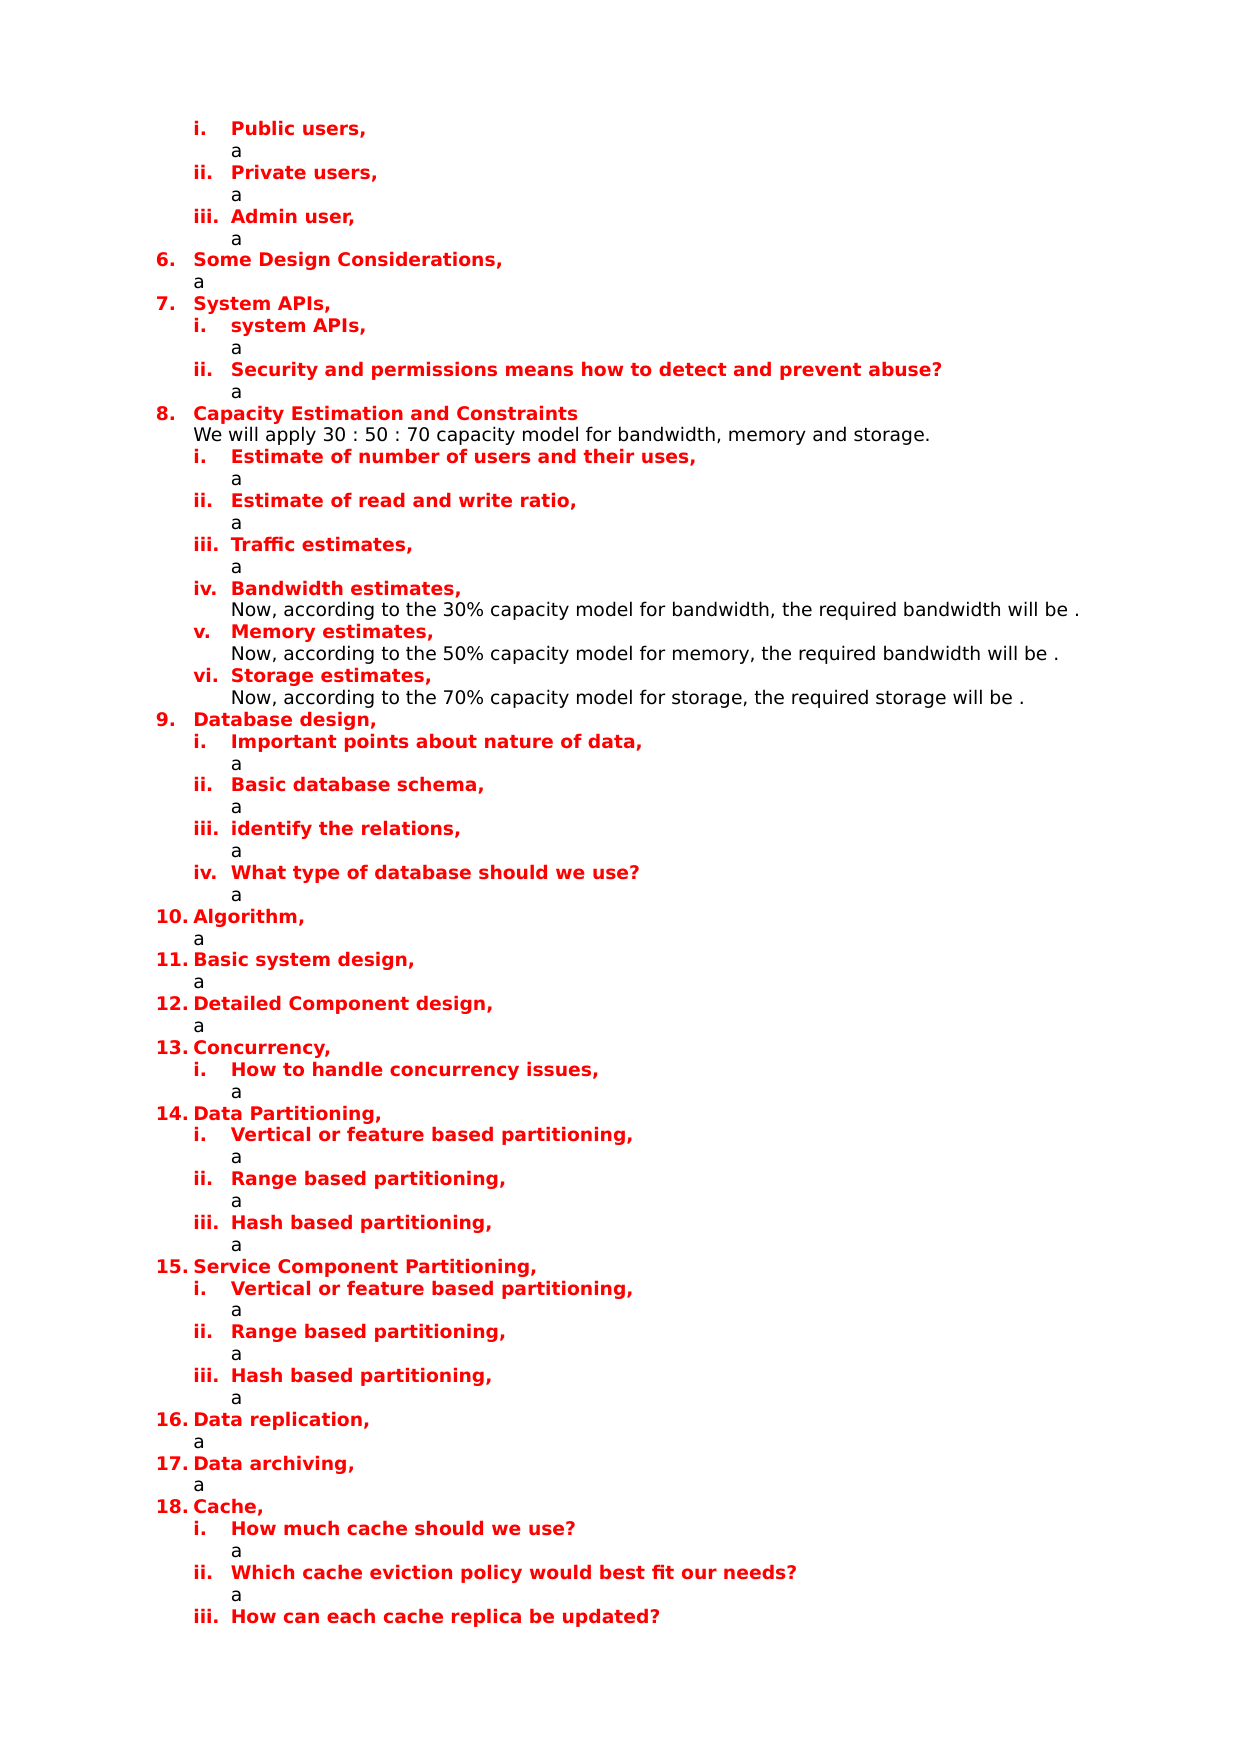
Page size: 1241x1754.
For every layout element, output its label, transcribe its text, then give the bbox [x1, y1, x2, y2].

list a [156, 971, 1122, 993]
list a [193, 1234, 1122, 1256]
list a [156, 1431, 1122, 1452]
list Basic database schema, [193, 774, 1122, 796]
list Cache, [156, 1496, 1122, 1518]
list a [156, 271, 1122, 293]
list Admin user, [193, 206, 1122, 227]
list a [156, 1015, 1122, 1037]
list Storage estimates, [193, 665, 1122, 687]
list Range based partitioning, [193, 1168, 1122, 1190]
list a [193, 1343, 1122, 1365]
list a [193, 796, 1122, 818]
list a [193, 1190, 1122, 1212]
list Memory estimates, [193, 621, 1122, 643]
list Which cache eviction policy would best fit our needs? [193, 1562, 1122, 1584]
list a [193, 227, 1122, 249]
list a [193, 1540, 1122, 1562]
list Range based partitioning, [193, 1321, 1122, 1343]
list a [156, 1474, 1122, 1496]
list a [193, 381, 1122, 402]
list Data replication, [156, 1409, 1122, 1431]
list a [193, 1146, 1122, 1168]
list We will apply 30 : 50 : 70 capacity model for bandwidth, memory and storage. [156, 424, 1122, 446]
list a [193, 1081, 1122, 1102]
list a [193, 184, 1122, 206]
list System APIs, [156, 293, 1122, 315]
list a [193, 337, 1122, 359]
list a [193, 556, 1122, 577]
list Hash based partitioning, [193, 1212, 1122, 1234]
list a [193, 752, 1122, 774]
list Service Component Partitioning, [156, 1256, 1122, 1277]
list Some Design Considerations, [156, 249, 1122, 271]
list system APIs, [193, 315, 1122, 337]
list a [193, 840, 1122, 862]
list a [193, 512, 1122, 534]
list a [193, 884, 1122, 906]
list a [193, 468, 1122, 490]
list Traffic estimates, [193, 534, 1122, 556]
list Vertical or feature based partitioning, [193, 1124, 1122, 1146]
list Estimate of number of users and their uses, [193, 446, 1122, 468]
list Vertical or feature based partitioning, [193, 1277, 1122, 1299]
list a [193, 1299, 1122, 1321]
list How can each cache replica be updated? [193, 1606, 1122, 1627]
list Private users, [193, 162, 1122, 184]
list Detailed Component design, [156, 993, 1122, 1015]
list Concurrency, [156, 1037, 1122, 1059]
list Hash based partitioning, [193, 1365, 1122, 1387]
list identify the relations, [193, 818, 1122, 840]
list How to handle concurrency issues, [193, 1059, 1122, 1081]
list a [193, 1584, 1122, 1606]
list Important points about nature of data, [193, 731, 1122, 752]
list Data archiving, [156, 1452, 1122, 1474]
list Security and permissions means how to detect and prevent abuse? [193, 359, 1122, 381]
list Algorithm, [156, 906, 1122, 927]
list Now, according to the 30% capacity model for bandwidth, the required bandwidth will be . [193, 599, 1122, 621]
list Now, according to the 50% capacity model for memory, the required bandwidth will be . [193, 643, 1122, 665]
list What type of database should we use? [193, 862, 1122, 884]
list Public users, [193, 118, 1122, 140]
list Basic system design, [156, 949, 1122, 971]
list Database design, [156, 709, 1122, 731]
list Now, according to the 70% capacity model for storage, the required storage will be . [193, 687, 1122, 709]
list a [193, 140, 1122, 162]
list How much cache should we use? [193, 1518, 1122, 1540]
list a [193, 1387, 1122, 1409]
list Bandwidth estimates, [193, 577, 1122, 599]
list Data Partitioning, [156, 1102, 1122, 1124]
list a [156, 927, 1122, 949]
list Estimate of read and write ratio, [193, 490, 1122, 512]
list Capacity Estimation and Constraints [156, 402, 1122, 424]
